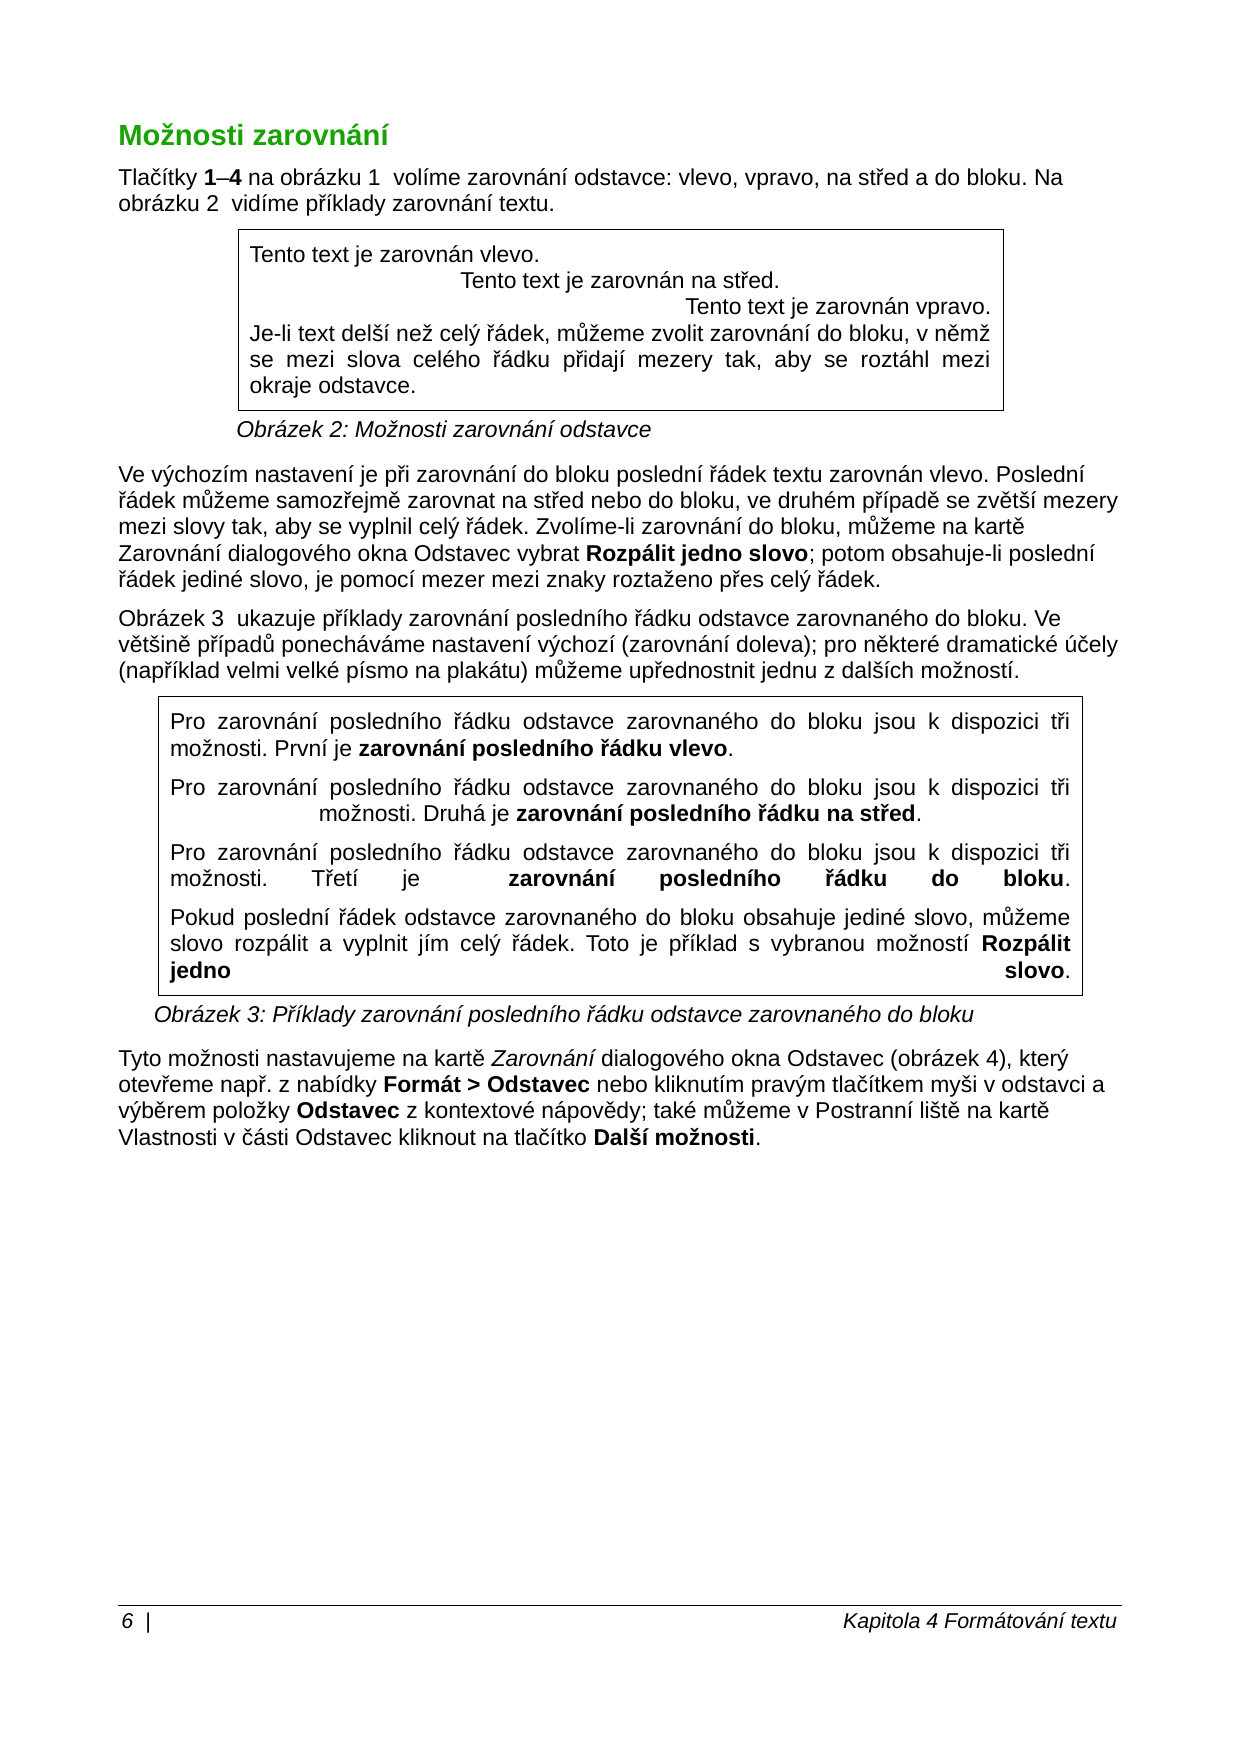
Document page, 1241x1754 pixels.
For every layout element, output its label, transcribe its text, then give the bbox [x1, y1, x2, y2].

text Je-li text delší než celý řádek, můžeme zvolit zarovnání do bloku, v němž se mezi slova celého řádku přidají mezery tak, aby se roztáhl mezi okraje odstavce. [249, 319, 991, 399]
text Tlačítky 1–4 na obrázku 1 volíme zarovnání odstavce: vlevo, vpravo, na střed a do bloku. Na obrázku 2 vidíme příklady zarovnání textu. [118, 163, 1122, 216]
text Tento text je zarovnán na střed. [249, 267, 991, 293]
text Obrázek 3 ukazuje příklady zarovnání posledního řádku odstavce zarovnaného do bloku. Ve většině případů ponecháváme nastavení výchozí (zarovnání doleva); pro některé dramatické účely (například velmi velké písmo na plakátu) můžeme upřednostnit jednu z dalších možností. [118, 605, 1122, 684]
text Obrázek 2: Možnosti zarovnání odstavce [236, 416, 1122, 443]
text Pokud poslední řádek odstavce zarovnaného do bloku obsahuje jediné slovo, můžeme slovo rozpálit a vyplnit jím celý řádek. Toto je příklad s vybranou možností Rozpálit jedno slovo. [170, 904, 1071, 983]
text Obrázek 3: Příklady zarovnání posledního řádku odstavce zarovnaného do bloku [153, 1001, 1122, 1027]
text Tyto možnosti nastavujeme na kartě Zarovnání dialogového okna Odstavec (obrázek 4), který otevřeme např. z nabídky Formát > Odstavec nebo kliknutím pravým tlačítkem myši v odstavci a výběrem položky Odstavec z kontextové nápovědy; také můžeme v Postranní liště na kartě Vlastnosti v části Odstavec kliknout na tlačítko Další možnosti. [118, 1045, 1122, 1150]
text Pro zarovnání posledního řádku odstavce zarovnaného do bloku jsou k dispozici tři možnosti. První je zarovnání posledního řádku vlevo. [170, 708, 1071, 761]
text Tento text je zarovnán vpravo. [249, 293, 991, 319]
text Pro zarovnání posledního řádku odstavce zarovnaného do bloku jsou k dispozici tři možnosti. Třetí je zarovnání posledního řádku do bloku. [170, 839, 1071, 891]
text Pro zarovnání posledního řádku odstavce zarovnaného do bloku jsou k dispozici tři možnosti. Druhá je zarovnání posledního řádku na střed. [170, 773, 1071, 826]
text Ve výchozím nastavení je při zarovnání do bloku poslední řádek textu zarovnán vlevo. Poslední řádek můžeme samozřejmě zarovnat na střed nebo do bloku, ve druhém případě se zvětší mezery mezi slovy tak, aby se vyplnil celý řádek. Zvolíme-li zarovnání do bloku, můžeme na kartě Zarovnání dialogového okna Odstavec vybrat Rozpálit jedno slovo; potom obsahuje-li poslední řádek jediné slovo, je pomocí mezer mezi znaky roztaženo přes celý řádek. [118, 461, 1122, 592]
subtitle Možnosti zarovnání [118, 118, 1122, 152]
text Tento text je zarovnán vlevo. [249, 241, 991, 267]
